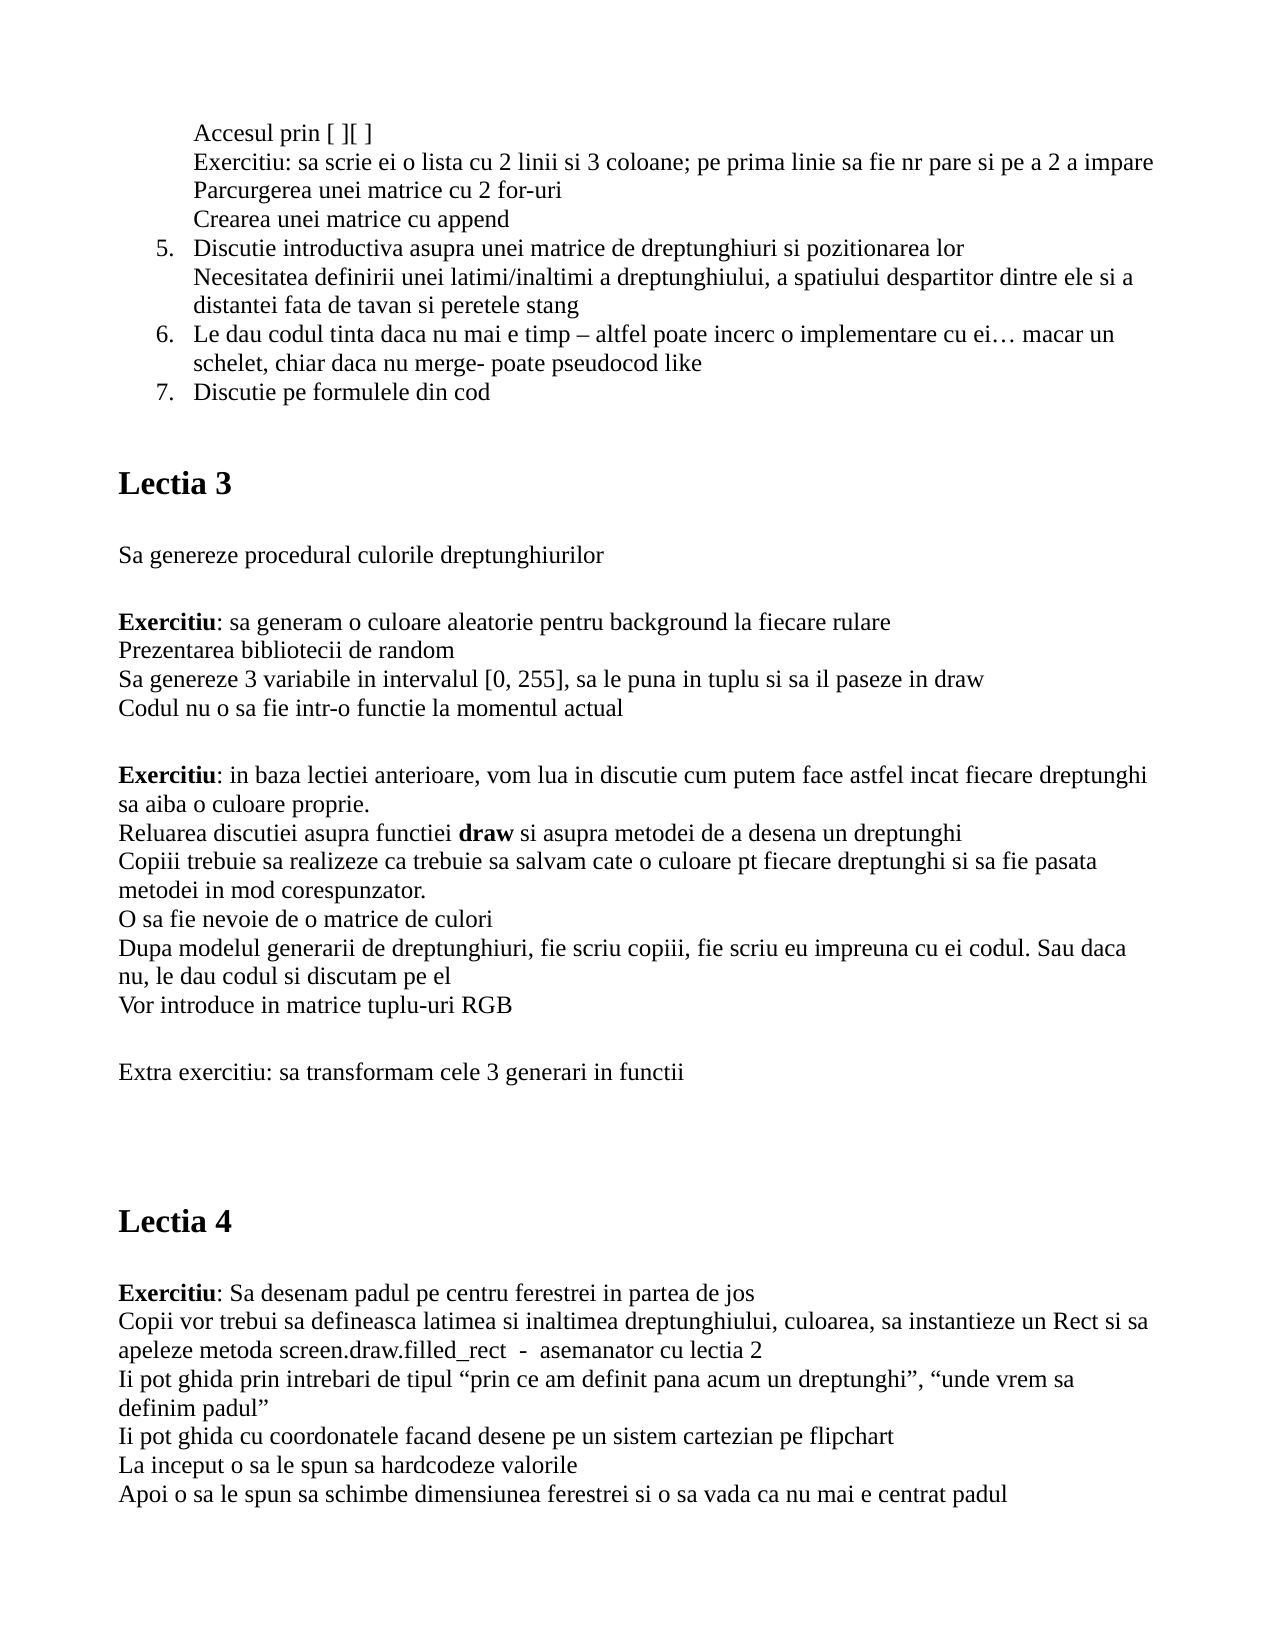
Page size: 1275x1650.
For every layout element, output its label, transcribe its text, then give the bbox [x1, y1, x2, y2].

list Le dau codul tinta daca nu mai e timp – altfel poate incerc o implementare cu ei… macar un schelet, chiar daca nu merge- poate pseudocod like [156, 319, 1157, 377]
text Lectia 4 [118, 1201, 1157, 1239]
text La inceput o sa le spun sa hardcodeze valorile [118, 1450, 1157, 1479]
text Exercitiu: Sa desenam padul pe centru ferestrei in partea de jos [118, 1278, 1157, 1306]
text O sa fie nevoie de o matrice de culori [118, 904, 1157, 933]
text Prezentarea bibliotecii de random [118, 636, 1157, 664]
list Discutie pe formulele din cod [156, 377, 1157, 406]
text Dupa modelul generarii de dreptunghiuri, fie scriu copiii, fie scriu eu impreuna cu ei codul. Sau daca nu, le dau codul si discutam pe el Vor introduce in matrice tuplu-uri RGB [118, 933, 1157, 1057]
text Sa genereze 3 variabile in intervalul [0, 255], sa le puna in tuplu si sa il paseze in draw [118, 664, 1157, 693]
text Ii pot ghida cu coordonatele facand desene pe un sistem cartezian pe flipchart [118, 1421, 1157, 1450]
list Discutie introductiva asupra unei matrice de dreptunghiuri si pozitionarea lor Necesitatea definirii unei latimi/inaltimi a dreptunghiului, a spatiului despartitor dintre ele si a distantei fata de tavan si peretele stang [156, 233, 1157, 319]
text Copiii trebuie sa realizeze ca trebuie sa salvam cate o culoare pt fiecare dreptunghi si sa fie pasata metodei in mod corespunzator. [118, 846, 1157, 904]
text Codul nu o sa fie intr-o functie la momentul actual [118, 693, 1157, 722]
text Extra exercitiu: sa transformam cele 3 generari in functii [118, 1057, 1157, 1086]
text Lectia 3 [118, 463, 1157, 501]
text Exercitiu: sa generam o culoare aleatorie pentru background la fiecare rulare [118, 607, 1157, 636]
text Apoi o sa le spun sa schimbe dimensiunea ferestrei si o sa vada ca nu mai e centrat padul [118, 1479, 1157, 1508]
text Exercitiu: in baza lectiei anterioare, vom lua in discutie cum putem face astfel incat fiecare dreptunghi sa aiba o culoare proprie. Reluarea discutiei asupra functiei draw si asupra metodei de a desena un dreptunghi [118, 760, 1157, 846]
list Accesul prin [ ][ ] Exercitiu: sa scrie ei o lista cu 2 linii si 3 coloane; pe prima linie sa fie nr pare si pe a 2 a impare Parcurgerea unei matrice cu 2 for-uri Crearea unei matrice cu append [156, 118, 1157, 233]
text Copii vor trebui sa defineasca latimea si inaltimea dreptunghiului, culoarea, sa instantieze un Rect si sa apeleze metoda screen.draw.filled_rect - asemanator cu lectia 2 Ii pot ghida prin intrebari de tipul “prin ce am definit pana acum un dreptunghi”, “unde vrem sa definim padul” [118, 1306, 1157, 1421]
text Sa genereze procedural culorile dreptunghiurilor [118, 540, 1157, 568]
